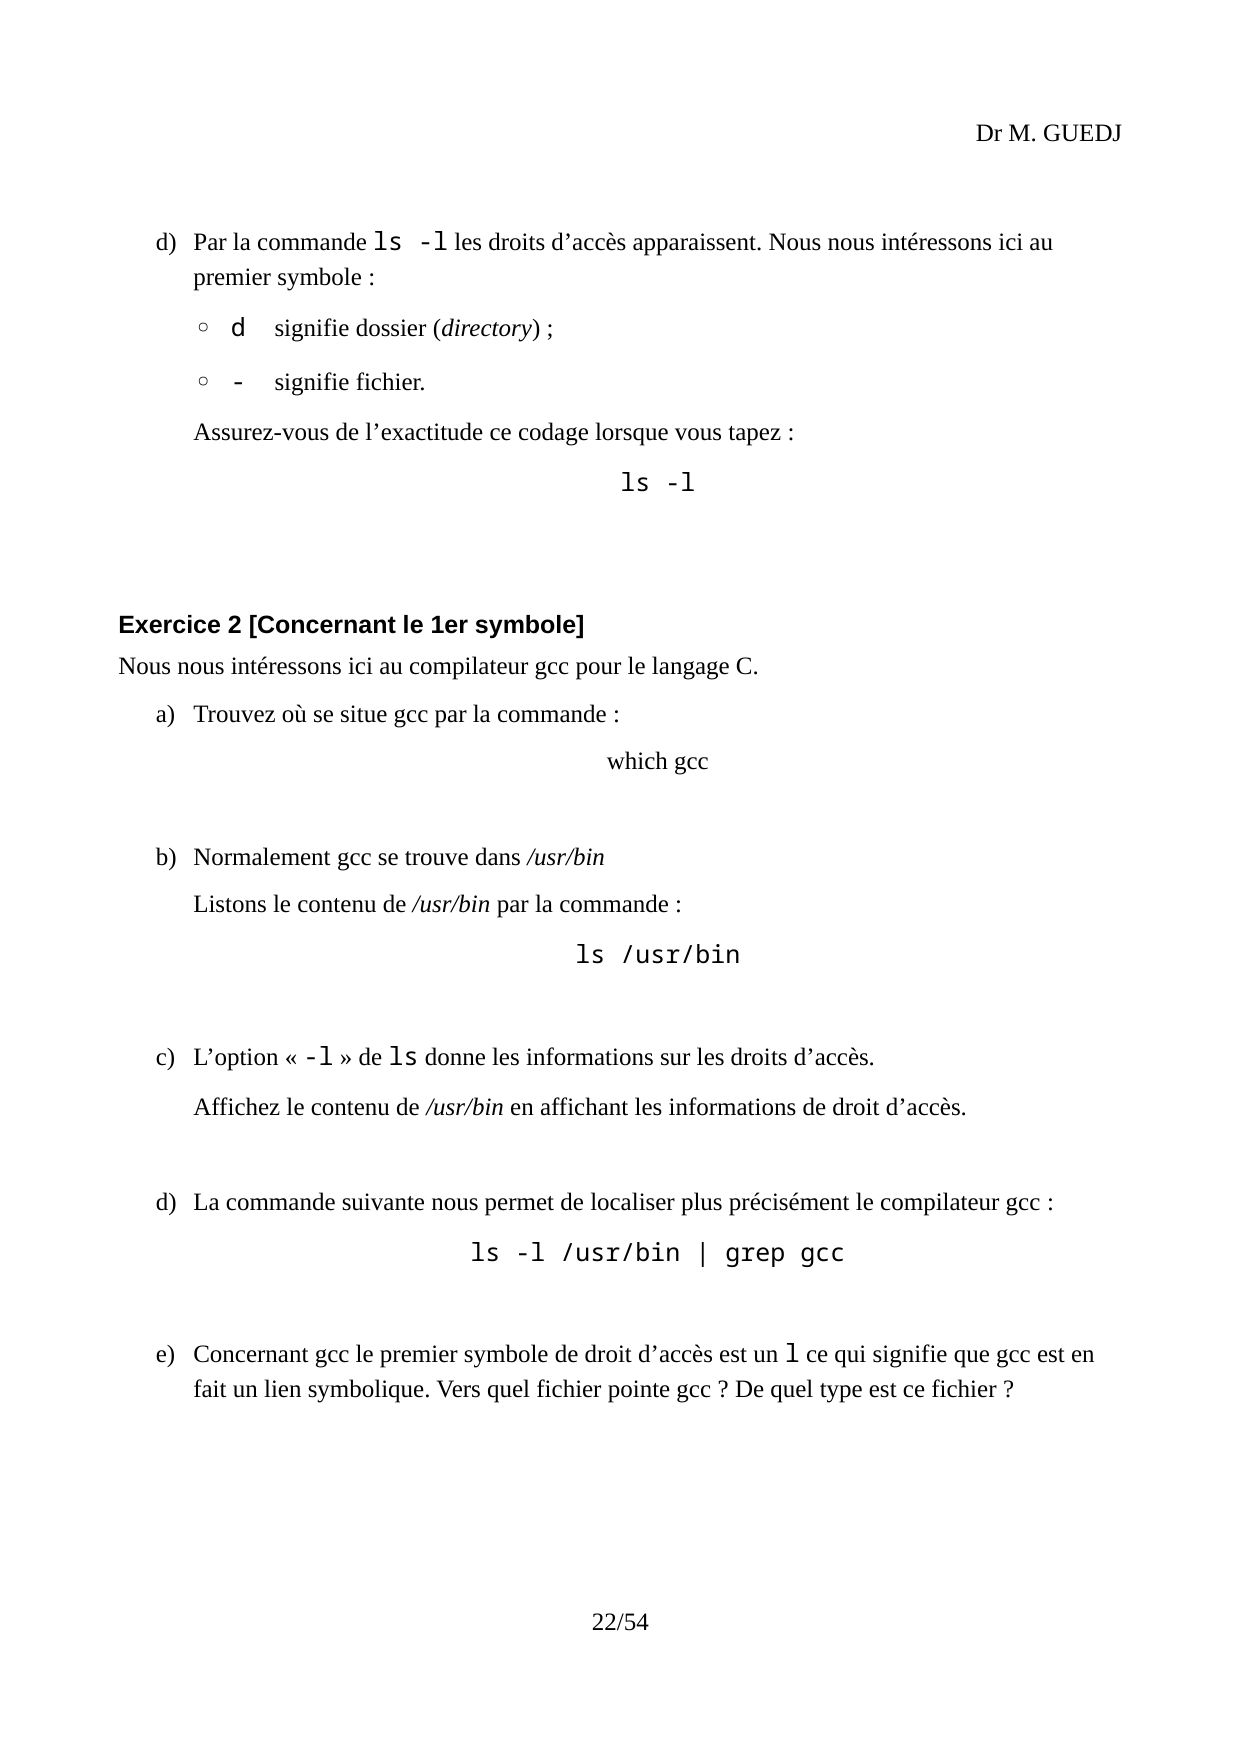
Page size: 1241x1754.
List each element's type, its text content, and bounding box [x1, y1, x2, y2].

list La commande suivante nous permet de localiser plus précisément le compilateur gcc : [156, 1187, 1122, 1216]
list Listons le contenu de /usr/bin par la commande : [156, 889, 1122, 918]
list Par la commande ls -l les droits d’accès apparaissent. Nous nous intéressons ici au premier symbole : [156, 224, 1122, 291]
list Normalement gcc se trouve dans /usr/bin [156, 842, 1122, 870]
list Affichez le contenu de /usr/bin en affichant les informations de droit d’accès. [156, 1092, 1122, 1121]
list which gcc [156, 746, 1122, 775]
list Concernant gcc le premier symbole de droit d’accès est un l ce qui signifie que gcc est en fait un lien symbolique. Vers quel fichier pointe gcc ? De quel type est ce fichier ? [156, 1336, 1122, 1403]
list Assurez-vous de l’exactitude ce codage lorsque vous tapez : [156, 417, 1122, 446]
list - signifie fichier. [193, 364, 1122, 398]
text Exercice 2 [Concernant le 1er symbole] [118, 610, 1122, 639]
list ls -l [156, 465, 1122, 499]
list d signifie dossier (directory) ; [193, 310, 1122, 344]
list Trouvez où se situe gcc par la commande : [156, 699, 1122, 728]
text Nous nous intéressons ici au compilateur gcc pour le langage C. [118, 651, 1122, 680]
list ls -l /usr/bin | grep gcc [156, 1235, 1122, 1269]
list L’option « -l » de ls donne les informations sur les droits d’accès. [156, 1038, 1122, 1072]
list ls /usr/bin [156, 937, 1122, 971]
